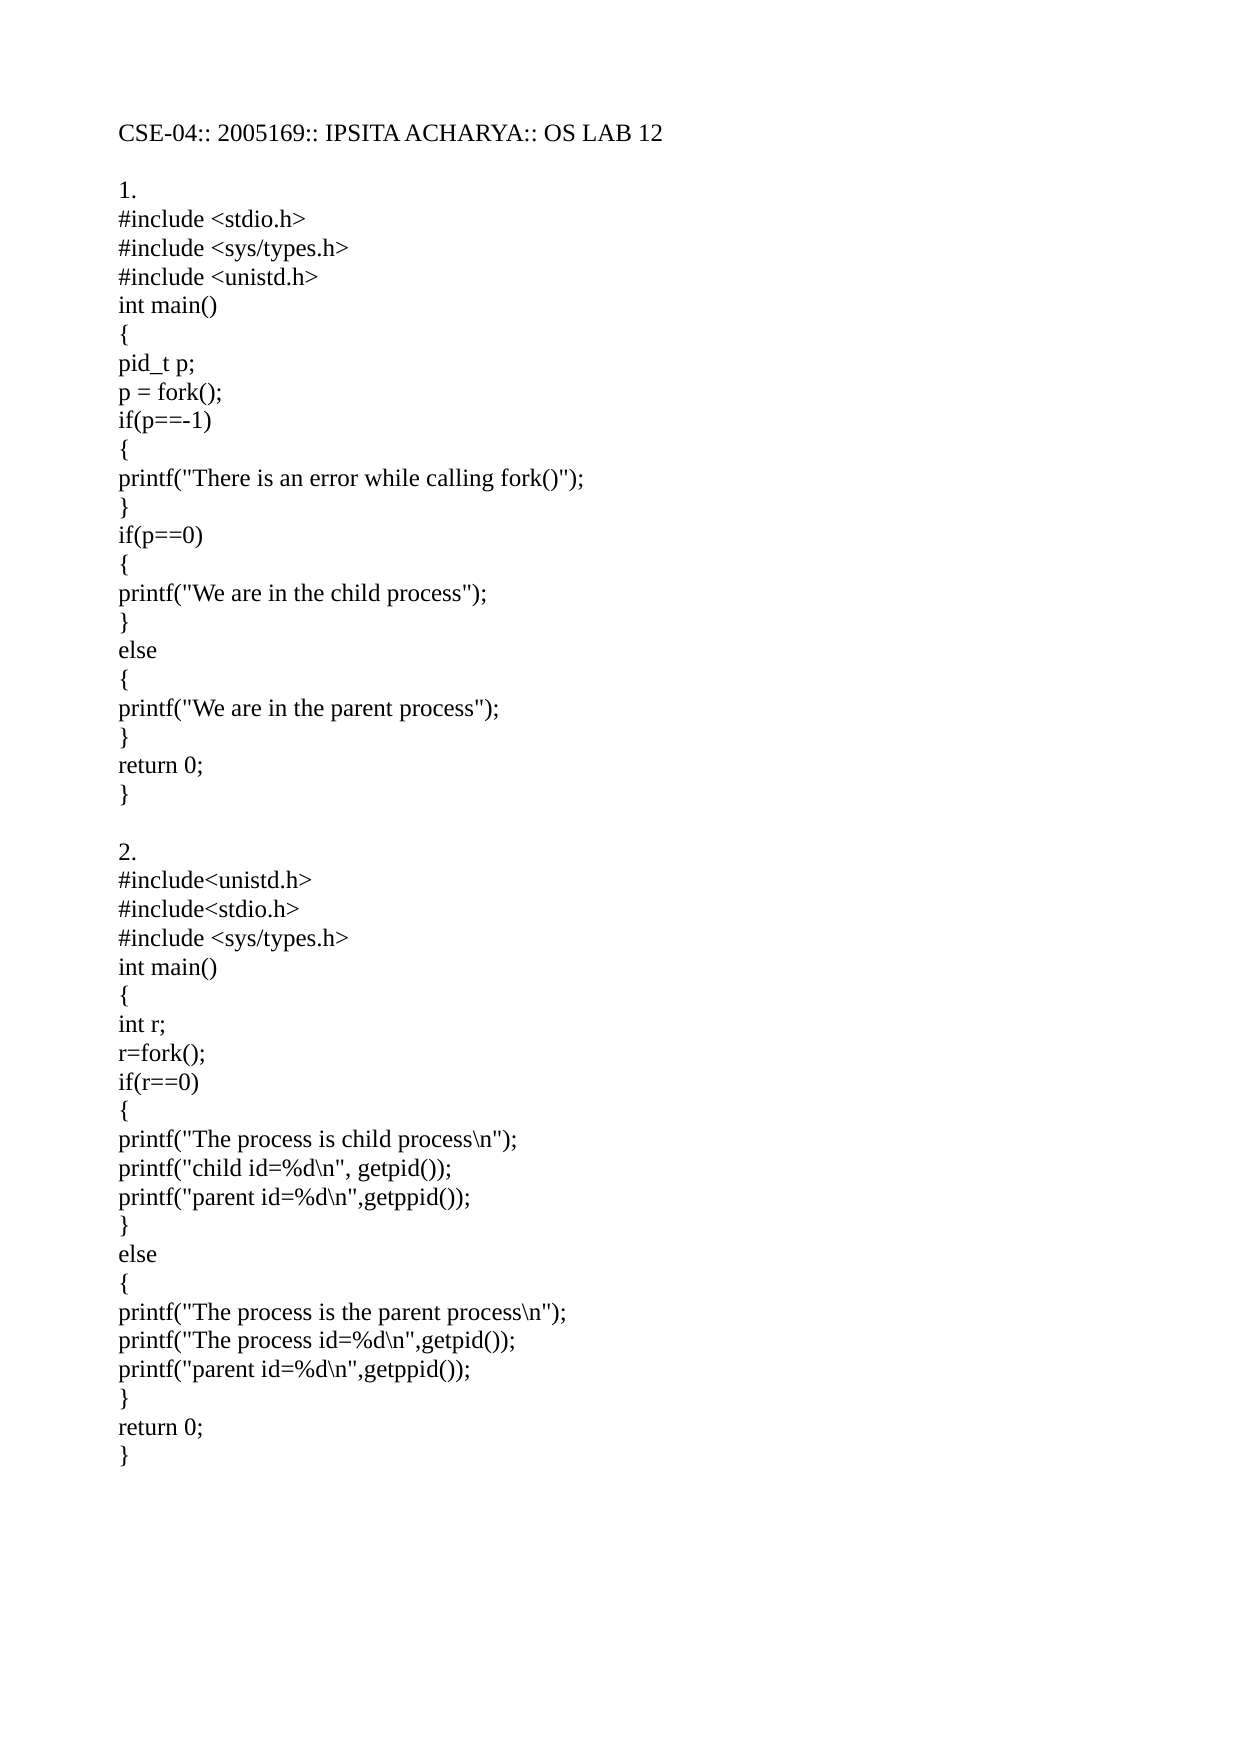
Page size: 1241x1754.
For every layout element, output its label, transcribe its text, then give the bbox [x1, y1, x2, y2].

text } [118, 722, 1122, 751]
text return 0; [118, 751, 1122, 779]
text printf("child id=%d\n", getpid()); [118, 1153, 1122, 1182]
text int main() [118, 291, 1122, 319]
text { [118, 319, 1122, 348]
text pid_t p; [118, 348, 1122, 377]
text #include <sys/types.h> [118, 233, 1122, 262]
text if(p==-1) [118, 406, 1122, 434]
text if(r==0) [118, 1067, 1122, 1096]
text printf("We are in the child process"); [118, 578, 1122, 607]
text printf("parent id=%d\n",getppid()); [118, 1182, 1122, 1211]
text else [118, 1239, 1122, 1268]
text 2. [118, 837, 1122, 866]
text if(p==0) [118, 521, 1122, 549]
text r=fork(); [118, 1038, 1122, 1067]
text return 0; [118, 1412, 1122, 1441]
text printf("We are in the parent process"); [118, 693, 1122, 722]
text printf("The process id=%d\n",getpid()); [118, 1326, 1122, 1354]
text { [118, 1268, 1122, 1297]
text } [118, 1383, 1122, 1412]
text { [118, 1096, 1122, 1124]
text else [118, 636, 1122, 664]
text 1. [118, 176, 1122, 204]
text #include <stdio.h> [118, 204, 1122, 233]
text { [118, 434, 1122, 463]
text { [118, 981, 1122, 1009]
text #include<unistd.h> [118, 866, 1122, 894]
text } [118, 492, 1122, 521]
text printf("The process is child process\n"); [118, 1124, 1122, 1153]
text printf("parent id=%d\n",getppid()); [118, 1354, 1122, 1383]
text p = fork(); [118, 377, 1122, 406]
text #include <sys/types.h> [118, 923, 1122, 952]
text { [118, 549, 1122, 578]
text #include <unistd.h> [118, 262, 1122, 291]
text int main() [118, 952, 1122, 981]
text } [118, 779, 1122, 808]
text } [118, 607, 1122, 636]
text { [118, 664, 1122, 693]
text CSE-04:: 2005169:: IPSITA ACHARYA:: OS LAB 12 [118, 118, 1122, 147]
text printf("There is an error while calling fork()"); [118, 463, 1122, 492]
text #include<stdio.h> [118, 894, 1122, 923]
text } [118, 1211, 1122, 1239]
text printf("The process is the parent process\n"); [118, 1297, 1122, 1326]
text } [118, 1441, 1122, 1469]
text int r; [118, 1009, 1122, 1038]
